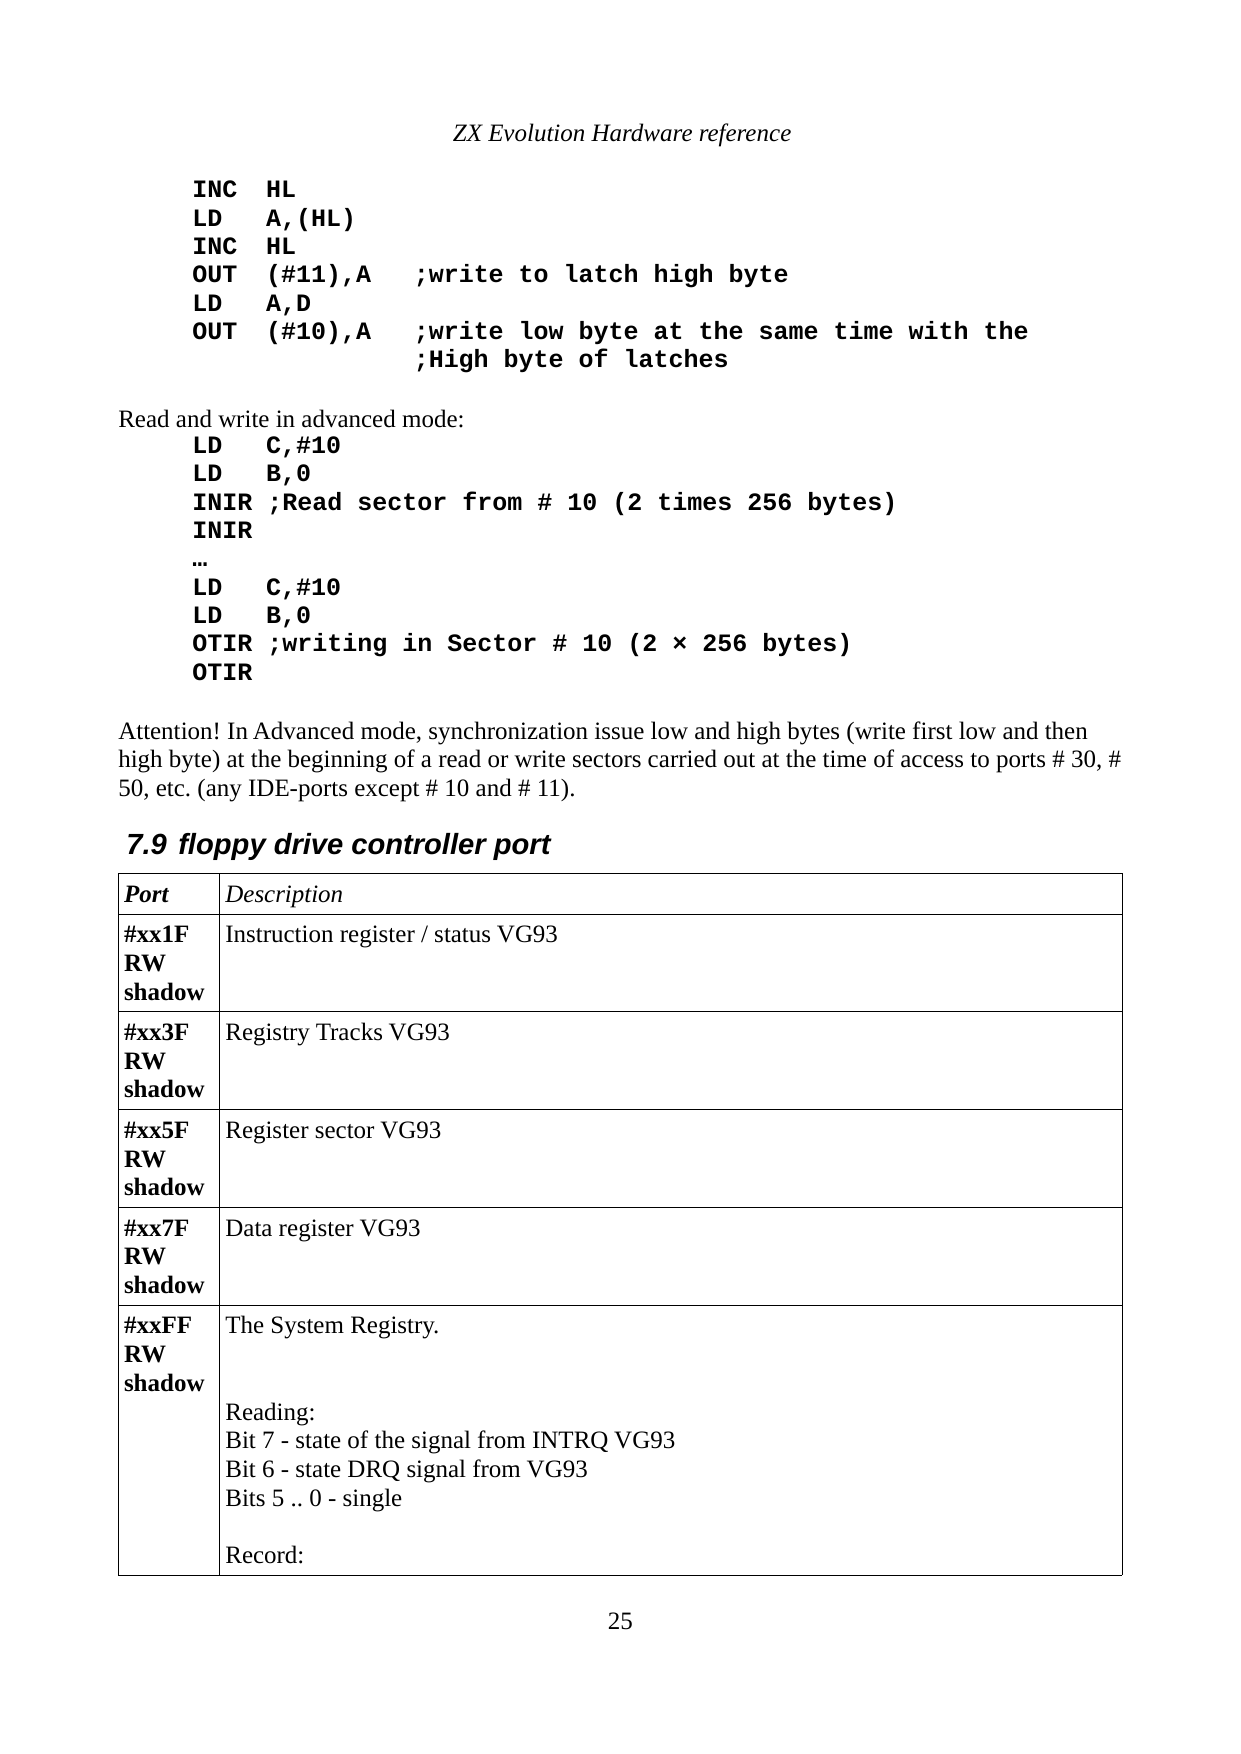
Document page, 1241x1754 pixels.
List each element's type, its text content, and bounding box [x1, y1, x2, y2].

table_cell Instruction register / status VG93 [220, 915, 1122, 1011]
text Read and write in advanced mode: [118, 404, 1122, 432]
table_cell Data register VG93 [220, 1208, 1122, 1305]
text … [118, 546, 1122, 574]
text OTIR [118, 659, 1122, 687]
text LD B,0 [118, 602, 1122, 631]
text LD A,D [118, 290, 1122, 319]
table_cell The System Registry. Reading: Bit 7 - state of the signal from INTRQ VG93 Bit 6 - state DRQ signal from VG93 Bits 5 .. 0 - single Record: [220, 1306, 1122, 1575]
table_cell Register sector VG93 [220, 1110, 1122, 1207]
text LD B,0 [118, 461, 1122, 489]
text OTIR ;writing in Sector # 10 (2 × 256 bytes) [118, 631, 1122, 659]
text OUT (#11),A ;write to latch high byte [118, 262, 1122, 290]
table_cell #xx3F RW shadow [119, 1012, 219, 1109]
text ;High byte of latches [118, 347, 1122, 375]
text OUT (#10),A ;write low byte at the same time with the [118, 319, 1122, 347]
table_cell Registry Tracks VG93 [220, 1012, 1122, 1109]
table_cell #xx5F RW shadow [119, 1110, 219, 1207]
text LD A,(HL) [118, 205, 1122, 234]
text INC HL [118, 234, 1122, 262]
table_cell #xx7F RW shadow [119, 1208, 219, 1305]
text Attention! In Advanced mode, synchronization issue low and high bytes (write first low and then high byte) at the beginning of a read or write sectors carried out at the time of access to ports # 30, # 50, etc. (any IDE-ports except # 10 and # 11). [118, 716, 1122, 802]
table_header Port [119, 874, 219, 913]
table_cell #xxFF RW shadow [119, 1306, 219, 1575]
text LD C,#10 [118, 432, 1122, 461]
text INIR [118, 517, 1122, 546]
text INIR ;Read sector from # 10 (2 times 256 bytes) [118, 489, 1122, 517]
table_header Description [220, 874, 1122, 913]
table_cell #xx1F RW shadow [119, 915, 219, 1011]
text INC HL [118, 177, 1122, 205]
subtitle floppy drive controller port [118, 827, 1122, 861]
text LD C,#10 [118, 574, 1122, 602]
